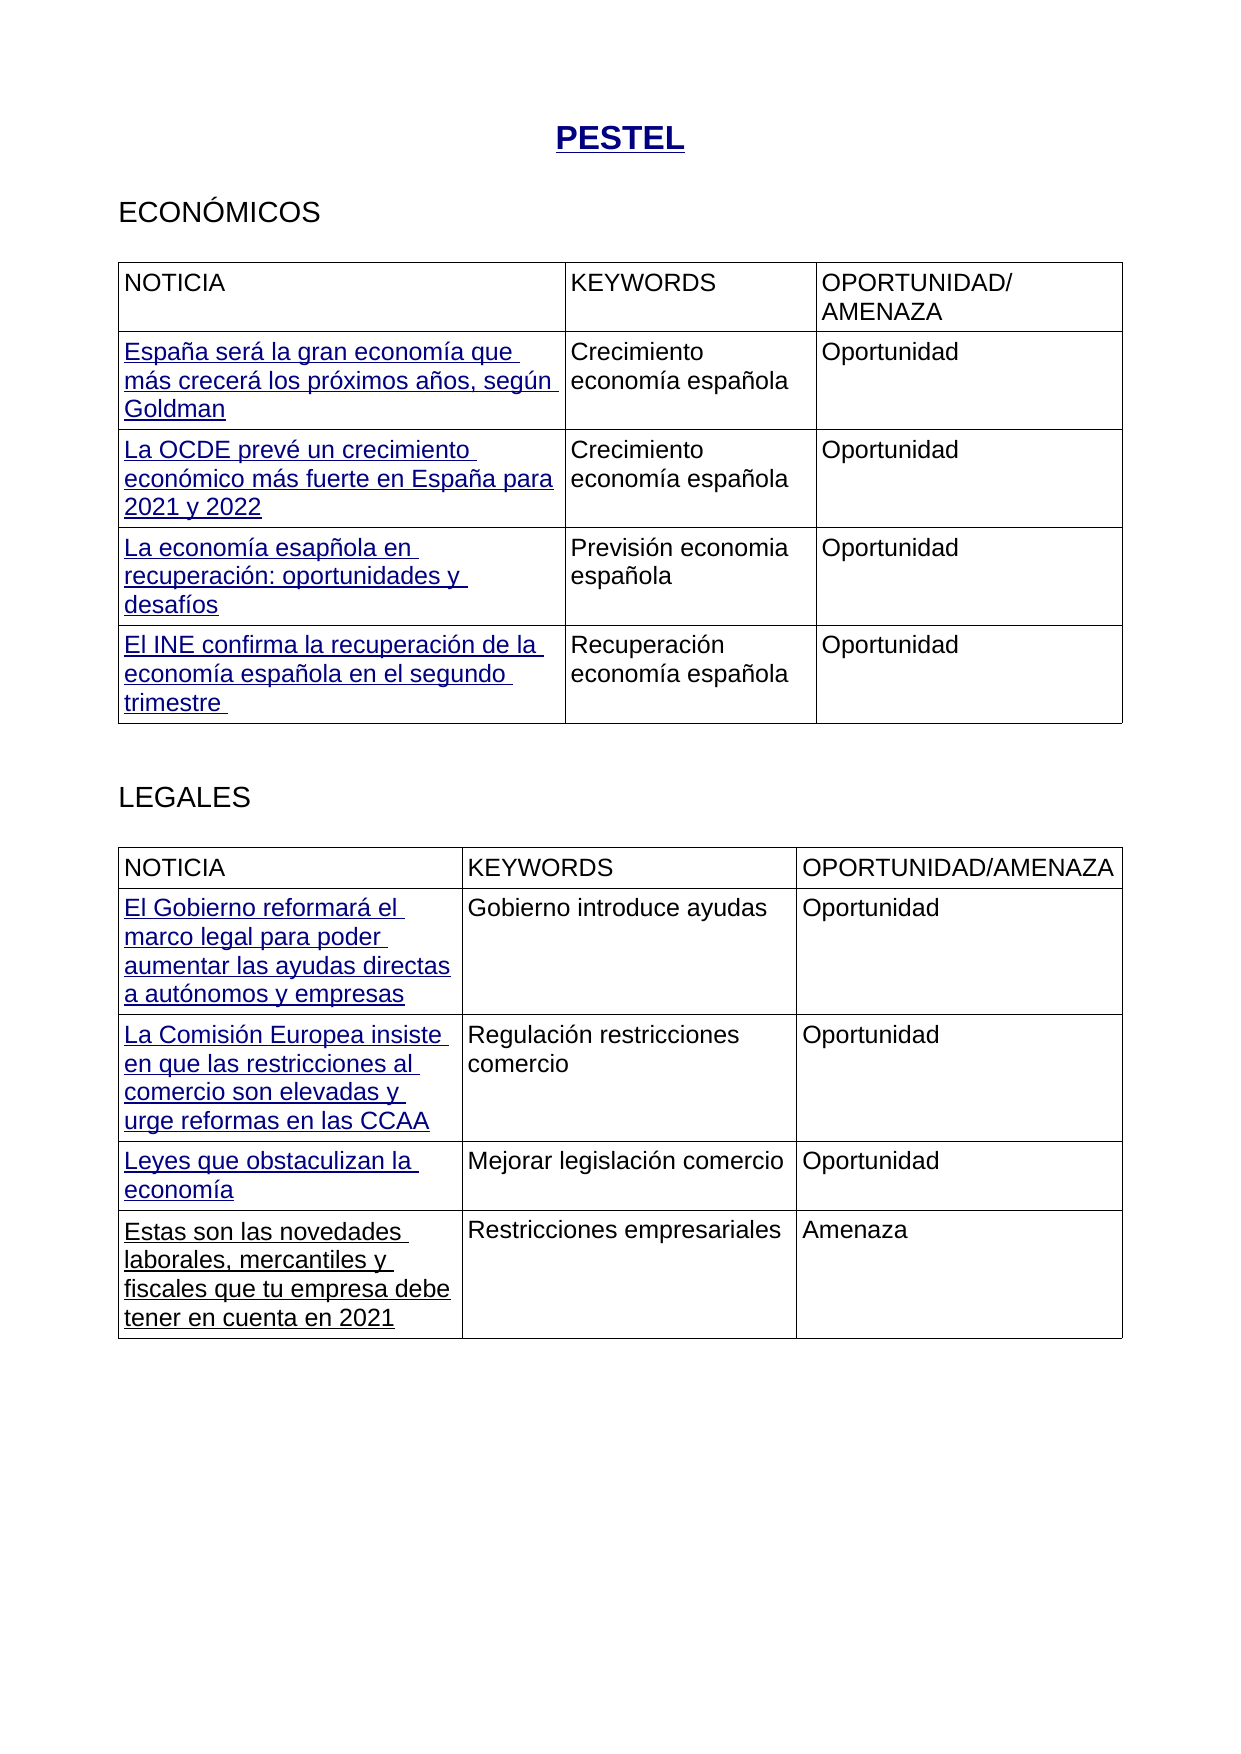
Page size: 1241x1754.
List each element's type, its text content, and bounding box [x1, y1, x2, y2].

text LEGALES [118, 780, 1122, 813]
table_cell Leyes que obstaculizan la economía [119, 1142, 462, 1209]
table_cell La economía esapñola en recuperación: oportunidades y desafíos [119, 528, 565, 624]
table_cell Oportunidad [817, 626, 1122, 722]
table_cell Mejorar legislación comercio [463, 1142, 796, 1209]
table_cell Restricciones empresariales [463, 1211, 796, 1337]
table_cell Amenaza [797, 1211, 1122, 1337]
text ECONÓMICOS [118, 195, 1122, 228]
table_cell Oportunidad [817, 332, 1122, 429]
table_cell Crecimiento economía española [566, 430, 816, 527]
table_header KEYWORDS [463, 848, 796, 887]
table_header OPORTUNIDAD/AMENAZA [797, 848, 1122, 887]
table_cell Oportunidad [797, 889, 1122, 1014]
table_cell Oportunidad [817, 430, 1122, 527]
table_cell Oportunidad [817, 528, 1122, 624]
table_header OPORTUNIDAD/AMENAZA [817, 263, 1122, 331]
table_cell Oportunidad [797, 1015, 1122, 1141]
table_cell Previsión economia española [566, 528, 816, 624]
table_header NOTICIA [119, 263, 565, 331]
table_cell Estas son las novedades laborales, mercantiles y fiscales que tu empresa debe tener en cuenta en 2021 [119, 1211, 462, 1337]
table_cell Regulación restricciones comercio [463, 1015, 796, 1141]
table_cell Gobierno introduce ayudas [463, 889, 796, 1014]
table_cell El Gobierno reformará el marco legal para poder aumentar las ayudas directas a autónomos y empresas [119, 889, 462, 1014]
text PESTEL [118, 118, 1122, 157]
table_cell La OCDE prevé un crecimiento económico más fuerte en España para 2021 y 2022 [119, 430, 565, 527]
table_header KEYWORDS [566, 263, 816, 331]
table_cell Recuperación economía española [566, 626, 816, 722]
table_cell La Comisión Europea insiste en que las restricciones al comercio son elevadas y urge reformas en las CCAA [119, 1015, 462, 1141]
table_cell España será la gran economía que más crecerá los próximos años, según Goldman [119, 332, 565, 429]
table_header NOTICIA [119, 848, 462, 887]
table_cell Oportunidad [797, 1142, 1122, 1209]
table_cell El INE confirma la recuperación de la economía española en el segundo trimestre [119, 626, 565, 722]
table_cell Crecimiento economía española [566, 332, 816, 429]
